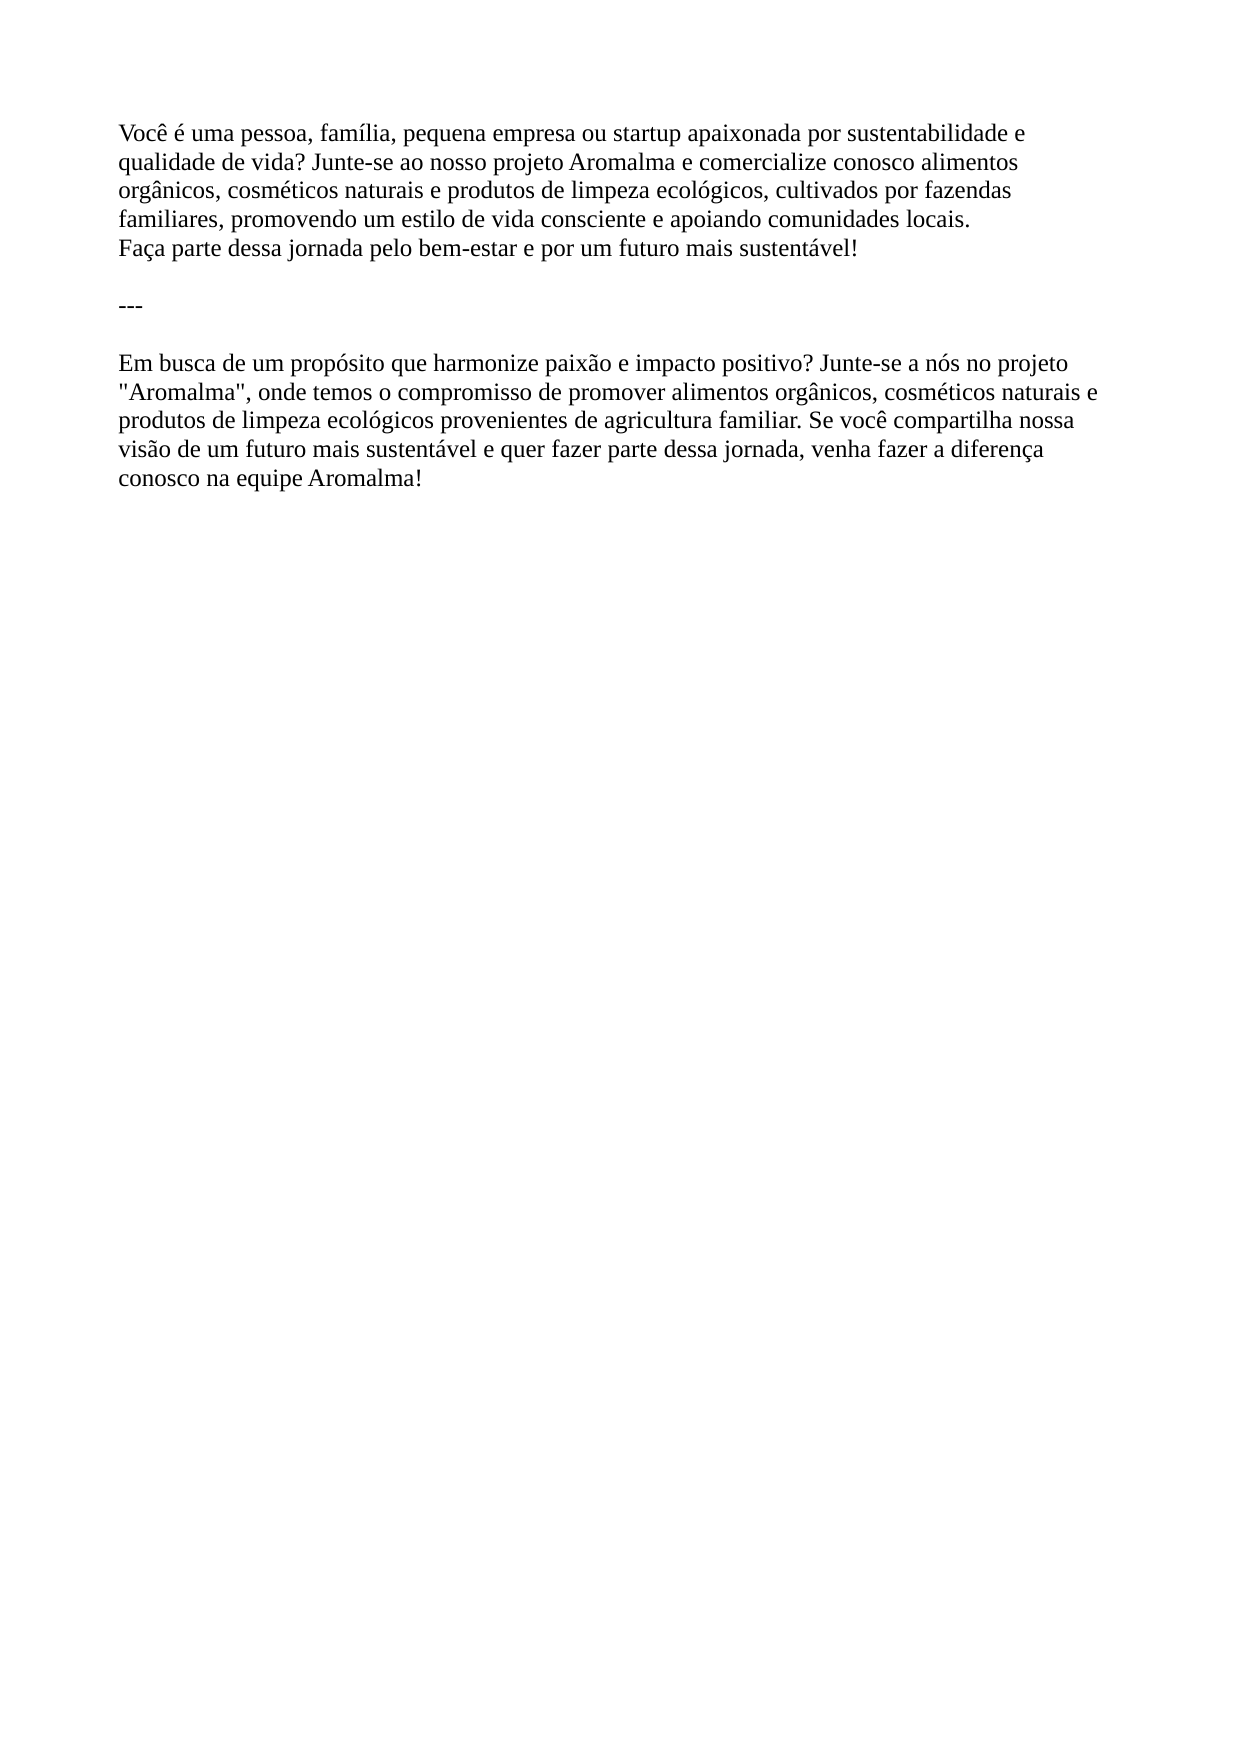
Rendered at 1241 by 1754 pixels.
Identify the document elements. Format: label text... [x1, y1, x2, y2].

text Faça parte dessa jornada pelo bem-estar e por um futuro mais sustentável! [118, 233, 1122, 262]
text --- [118, 291, 1122, 319]
text Você é uma pessoa, família, pequena empresa ou startup apaixonada por sustentabilidade e qualidade de vida? Junte-se ao nosso projeto Aromalma e comercialize conosco alimentos orgânicos, cosméticos naturais e produtos de limpeza ecológicos, cultivados por fazendas familiares, promovendo um estilo de vida consciente e apoiando comunidades locais. [118, 118, 1122, 233]
text Em busca de um propósito que harmonize paixão e impacto positivo? Junte-se a nós no projeto "Aromalma", onde temos o compromisso de promover alimentos orgânicos, cosméticos naturais e produtos de limpeza ecológicos provenientes de agricultura familiar. Se você compartilha nossa visão de um futuro mais sustentável e quer fazer parte dessa jornada, venha fazer a diferença conosco na equipe Aromalma! [118, 348, 1122, 492]
